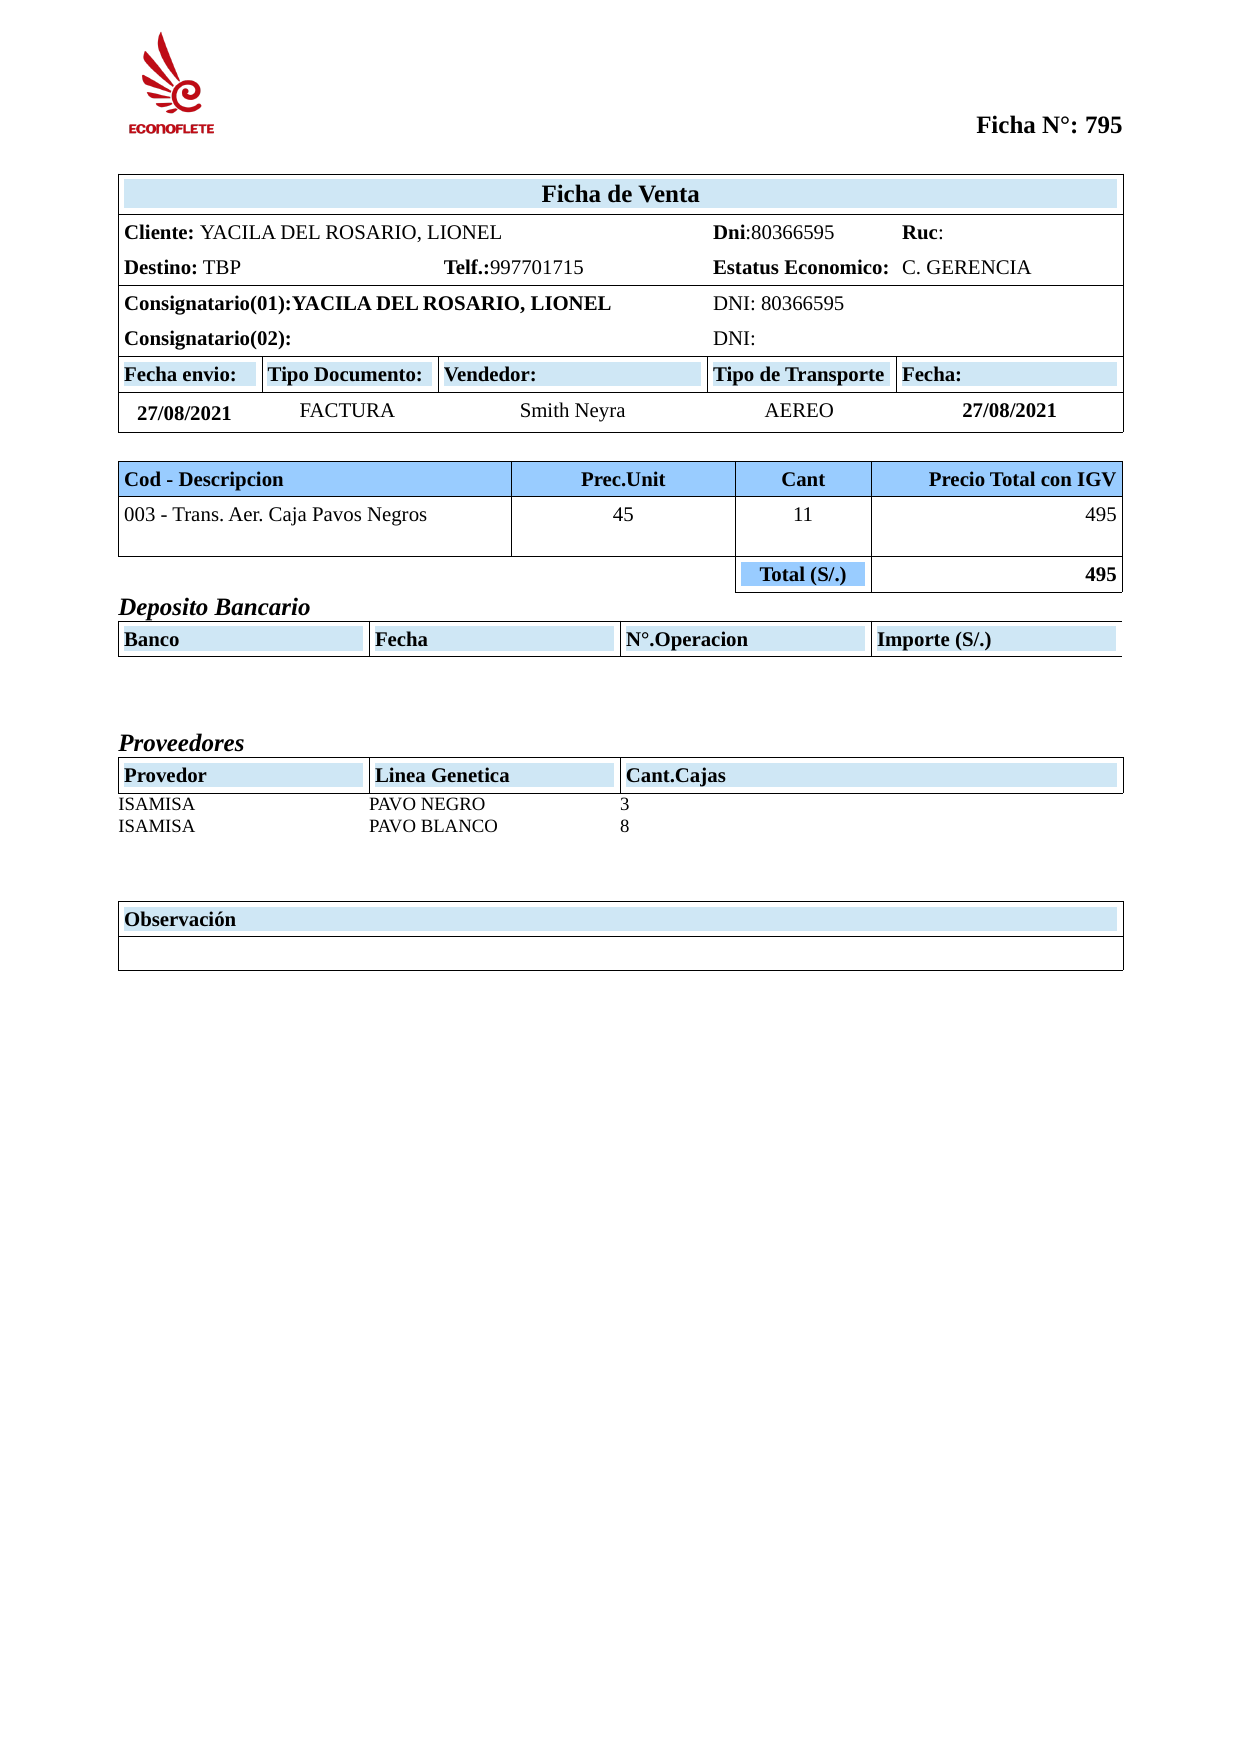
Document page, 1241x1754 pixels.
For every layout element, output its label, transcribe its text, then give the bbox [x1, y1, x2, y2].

table_header N°.Operacion [621, 622, 871, 656]
table_cell PAVO BLANCO [369, 815, 620, 836]
table_cell Telf.:997701715 [438, 249, 707, 285]
table_cell [369, 836, 620, 858]
table_cell 495 [872, 497, 1122, 556]
table_header Prec.Unit [512, 462, 735, 496]
table_cell 8 [620, 815, 1123, 836]
table_cell Estatus Economico: [707, 249, 896, 285]
table_cell [620, 705, 871, 728]
table_cell Vendedor: [439, 357, 707, 392]
table_cell [118, 836, 369, 858]
table_header Importe (S/.) [872, 622, 1122, 656]
table_cell 27/08/2021 [119, 393, 262, 432]
table_cell FACTURA [262, 393, 438, 432]
table_cell ISAMISA [118, 815, 369, 836]
table_cell PAVO NEGRO [369, 794, 620, 814]
table_cell [369, 657, 620, 680]
table_cell Cliente: YACILA DEL ROSARIO, LIONEL [119, 215, 707, 249]
table_cell [369, 879, 620, 901]
table_cell [369, 858, 620, 879]
table_cell [871, 657, 1122, 680]
table_cell Smith Neyra [438, 393, 707, 432]
table_cell Tipo Documento: [263, 357, 438, 392]
table_cell [118, 705, 369, 728]
table_cell [118, 858, 369, 879]
table_cell [620, 836, 1123, 858]
table_cell [119, 937, 1123, 969]
table_header Linea Genetica [370, 758, 620, 793]
table_cell Ruc: [896, 215, 1123, 249]
table_cell [620, 680, 871, 704]
table_header Cant.Cajas [621, 758, 1123, 793]
table_cell 495 [872, 557, 1122, 592]
table_cell [118, 680, 369, 704]
text Deposito Bancario [118, 592, 1122, 621]
text Proveedores [118, 728, 1122, 757]
table_cell C. GERENCIA [896, 249, 1123, 285]
table_cell Consignatario(02): [119, 321, 707, 356]
table_cell 45 [512, 497, 735, 556]
table_cell AEREO [707, 393, 896, 432]
table_cell 3 [620, 794, 1123, 814]
table_cell [511, 557, 735, 592]
picture [118, 31, 225, 134]
table_cell [871, 705, 1122, 728]
table_header Ficha de Venta [119, 175, 1123, 214]
table_cell [369, 680, 620, 704]
table_cell [620, 858, 1123, 879]
table_cell [369, 705, 620, 728]
table_cell 003 - Trans. Aer. Caja Pavos Negros [119, 497, 511, 556]
table_header Precio Total con IGV [872, 462, 1122, 496]
table_header Provedor [119, 758, 369, 793]
table_cell [620, 879, 1123, 901]
table_header Cod - Descripcion [119, 462, 511, 496]
table_cell 11 [736, 497, 871, 556]
table_header Banco [119, 622, 369, 656]
table_cell 27/08/2021 [896, 393, 1123, 432]
table_cell Fecha: [897, 357, 1123, 392]
table_cell Consignatario(01):YACILA DEL ROSARIO, LIONEL [119, 286, 707, 321]
table_cell [118, 657, 369, 680]
table_cell [620, 657, 871, 680]
table_cell [118, 557, 511, 592]
table_header Cant [736, 462, 871, 496]
table_cell Destino: TBP [119, 249, 438, 285]
table_cell Dni:80366595 [707, 215, 896, 249]
table_cell [118, 879, 369, 901]
table_header Fecha [370, 622, 620, 656]
table_cell Fecha envio: [119, 357, 262, 392]
table_cell Total (S/.) [736, 557, 871, 592]
table_header Observación [119, 902, 1123, 936]
table_cell DNI: [707, 321, 1123, 356]
table_cell Tipo de Transporte [708, 357, 896, 392]
table_cell [871, 680, 1122, 704]
table_cell ISAMISA [118, 794, 369, 814]
table_cell DNI: 80366595 [707, 286, 1123, 321]
